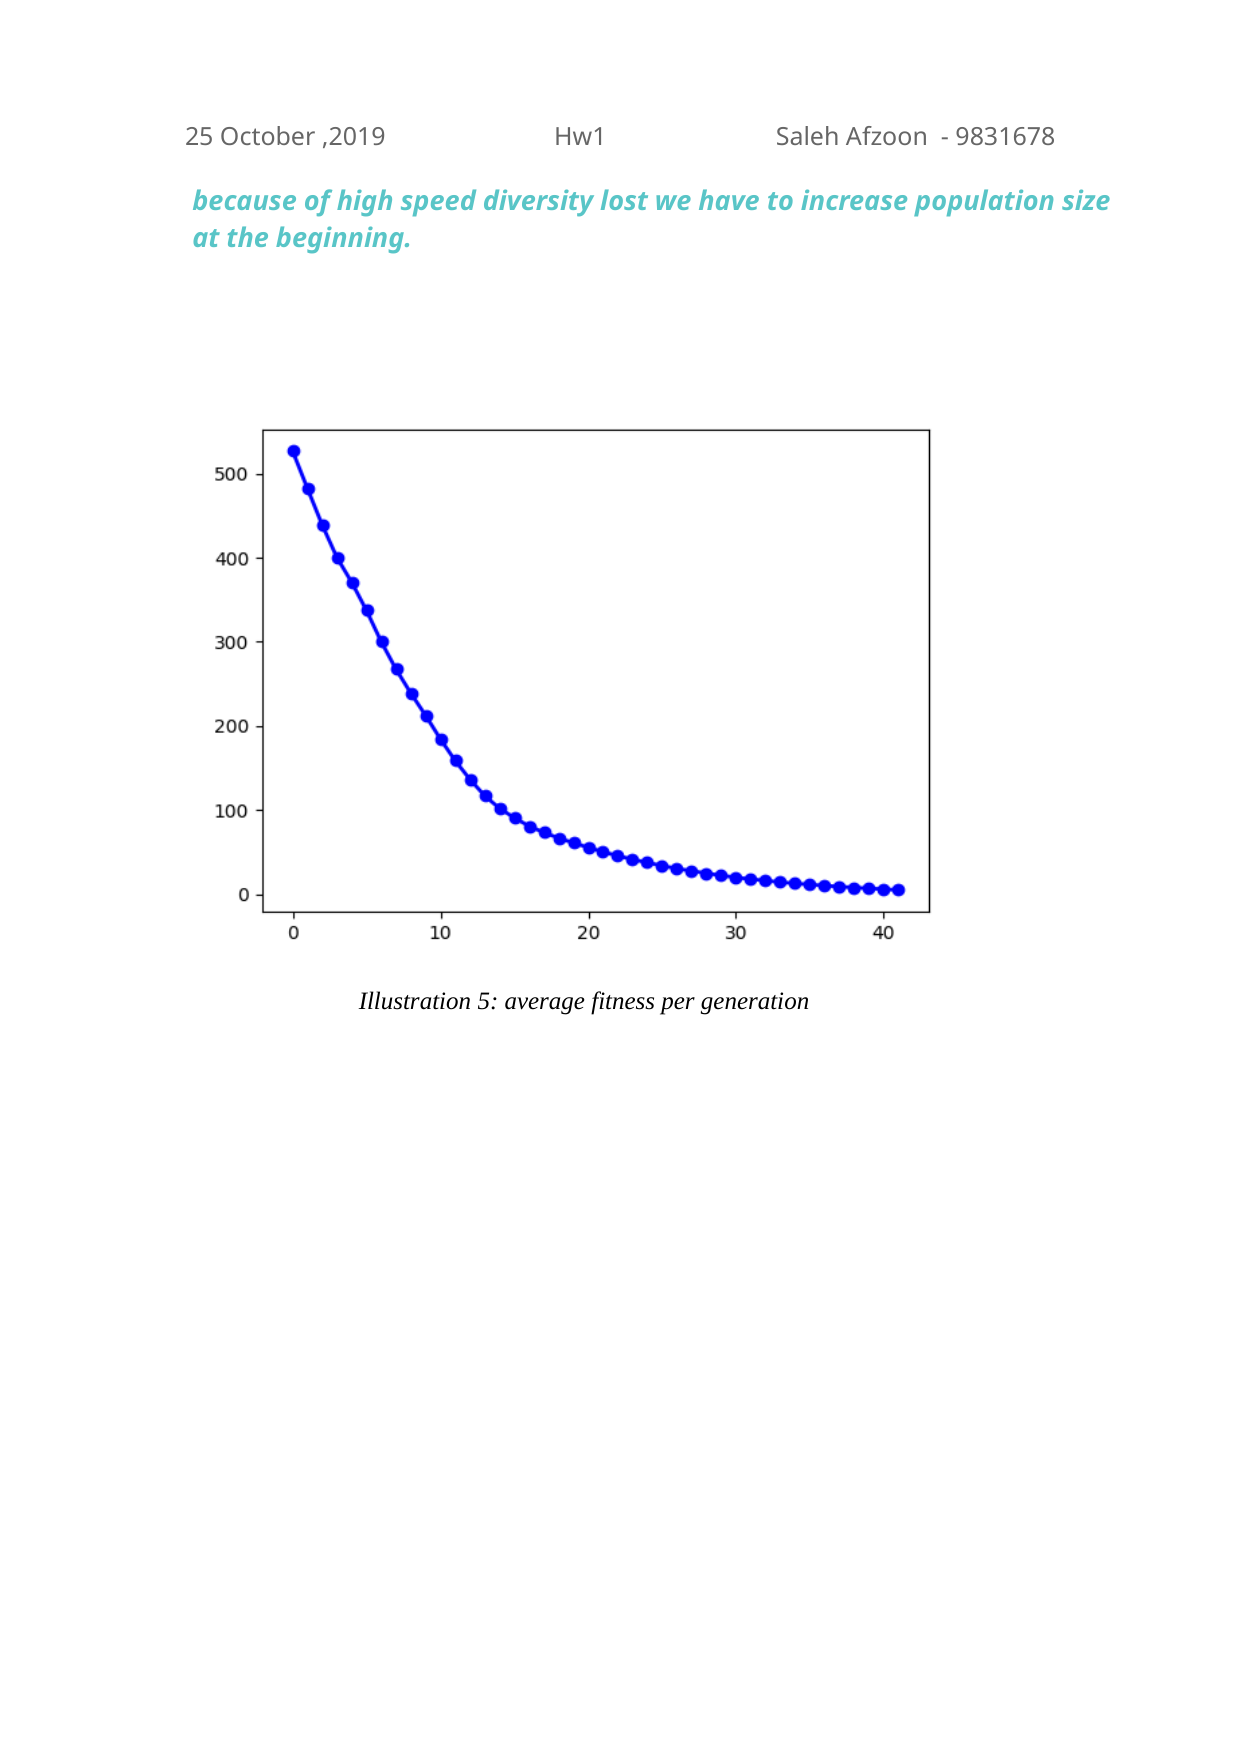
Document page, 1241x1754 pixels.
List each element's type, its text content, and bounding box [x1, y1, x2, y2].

picture [155, 354, 1015, 981]
text because of high speed diversity lost we have to increase population size at the beginning. [118, 182, 1122, 255]
text Illustration 5: average fitness per generation [118, 354, 1052, 1015]
